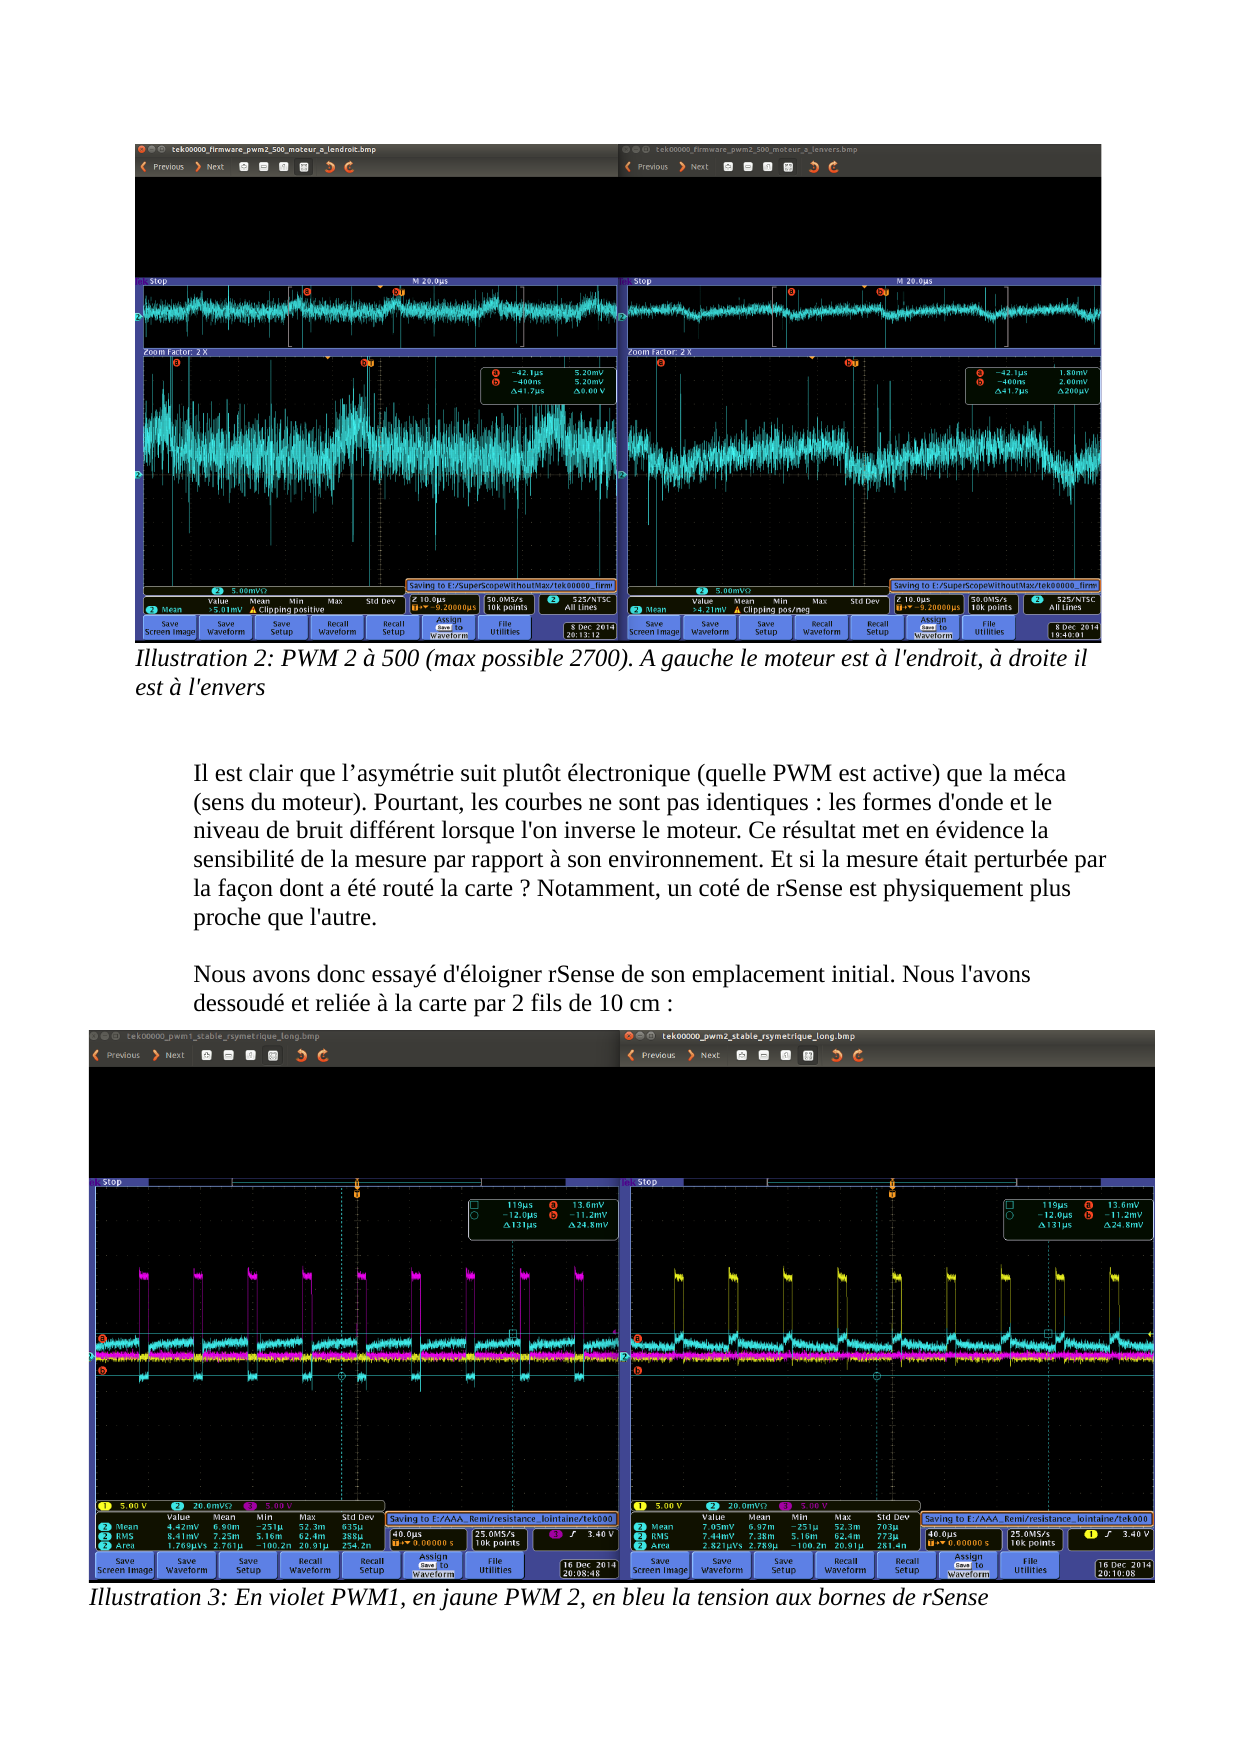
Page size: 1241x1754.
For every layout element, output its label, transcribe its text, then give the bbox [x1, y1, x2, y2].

list Scopage du MX-64 pour découvrir la cause du problème Beaucoup de mesures ont été réalisées pour identifier la source du problème. L'utilisation de l’oscilloscope de fou et de sa sonde différentielle a permis de scoper directement la tension aux bornes de rSense (ce qui n'est pas évident du fait que la tension par rapport à la masse de chacune de ses bornes et de l'ordre de la dizaine de vols alors que la tension aux bornes de rSense de l'ordre de la dizaine de mVolts). Le max a été innocenté puisque l'asymétrie se constate aux bornes de rSense. Par contre, il semblerait qu'il est assez fragile (je crois en avoir abîmé un en le chauffant trop au fer à souder). La partie mécanique a été innocentée puisque l'asymétrie ne change pas de sens lorsque l'on branche le moteur à l'envers : Il est clair que l’asymétrie suit plutôt électronique (quelle PWM est active) que la méca (sens du moteur). Pourtant, les courbes ne sont pas identiques : les formes d'onde et le niveau de bruit différent lorsque l'on inverse le moteur. Ce résultat met en évidence la sensibilité de la mesure par rapport à son environnement. Et si la mesure était perturbée par la façon dont a été routé la carte ? Notamment, un coté de rSense est physiquement plus proche que l'autre. Nous avons donc essayé d'éloigner rSense de son emplacement initial. Nous l'avons dessoudé et reliée à la carte par 2 fils de 10 cm : Bien que les courbes de tension de rSense ne soient toujours pas symétriques, elles sont bien plus exploitables sous cette forme, quitte à échantillonner au bon moment (en phase avec les états hauts de la PWM) et à prendre en compte le sens de rotation. Malheureusement, ce hack n'est pas reproduisible dans la carte du MX. Pire, lorsque l'on mesure la tension rSense directement sur la carte électronique on observe les courbes aberrantes suivantes. L'amplitude de la tension est environ 40 fois supérieure à celle que l'on mesure habituellement aux bornes de rSense. Les fils de 10 cm de chaque coté augmentent la résistance de l'ensemble d'un peu moins de 5 mOhm, donc il aurait été normal de mesurer une tension 2 fois plus élevée mais pas 40 fois et pas avec ces formes incongrues. A noter qu'il n'y a pas du tout de bruit et que les formes sont très reproductibles d'une période sur l'autre. Cette mesure est tellement bizarre qu'il faudrait la refaire pour être sûr. A faire : essayer d'augmenter la valeur de rSense pour voir si cela diminue les problèmes (quitte à perdre un peu plus d'énergie). → En cours d'achat. Remarque : l'asymétrie a été également constatée sur un servo neuf, ce n'est pas juste un composant abîmé. Remarque : le firmware d'origine est capable de réaliser un asservissement en force convainquant (cf paragraphe sur le sujet). Donc soit ils compensent logiciellement le défaut matériel, soit le défaut est négligeable lorsque la vitesse de rotation est très faible. A faire : faire des mesures de courant logiciellement (avec notre firmware), sur un servo neuf, en soulevant des bouteilles d'eau (vitesse quasi-nulle) avec la poulie pour voir si les courbes sont exploitables. [156, 176, 1122, 1017]
picture [135, 144, 1102, 643]
text Illustration 3: En violet PWM1, en jaune PWM 2, en bleu la tension aux bornes de rSense [89, 1583, 1155, 1611]
picture [88, 1030, 1155, 1583]
text Illustration 2: PWM 2 à 500 (max possible 2700). A gauche le moteur est à l'endroit, à droite il est à l'envers [135, 643, 1102, 700]
